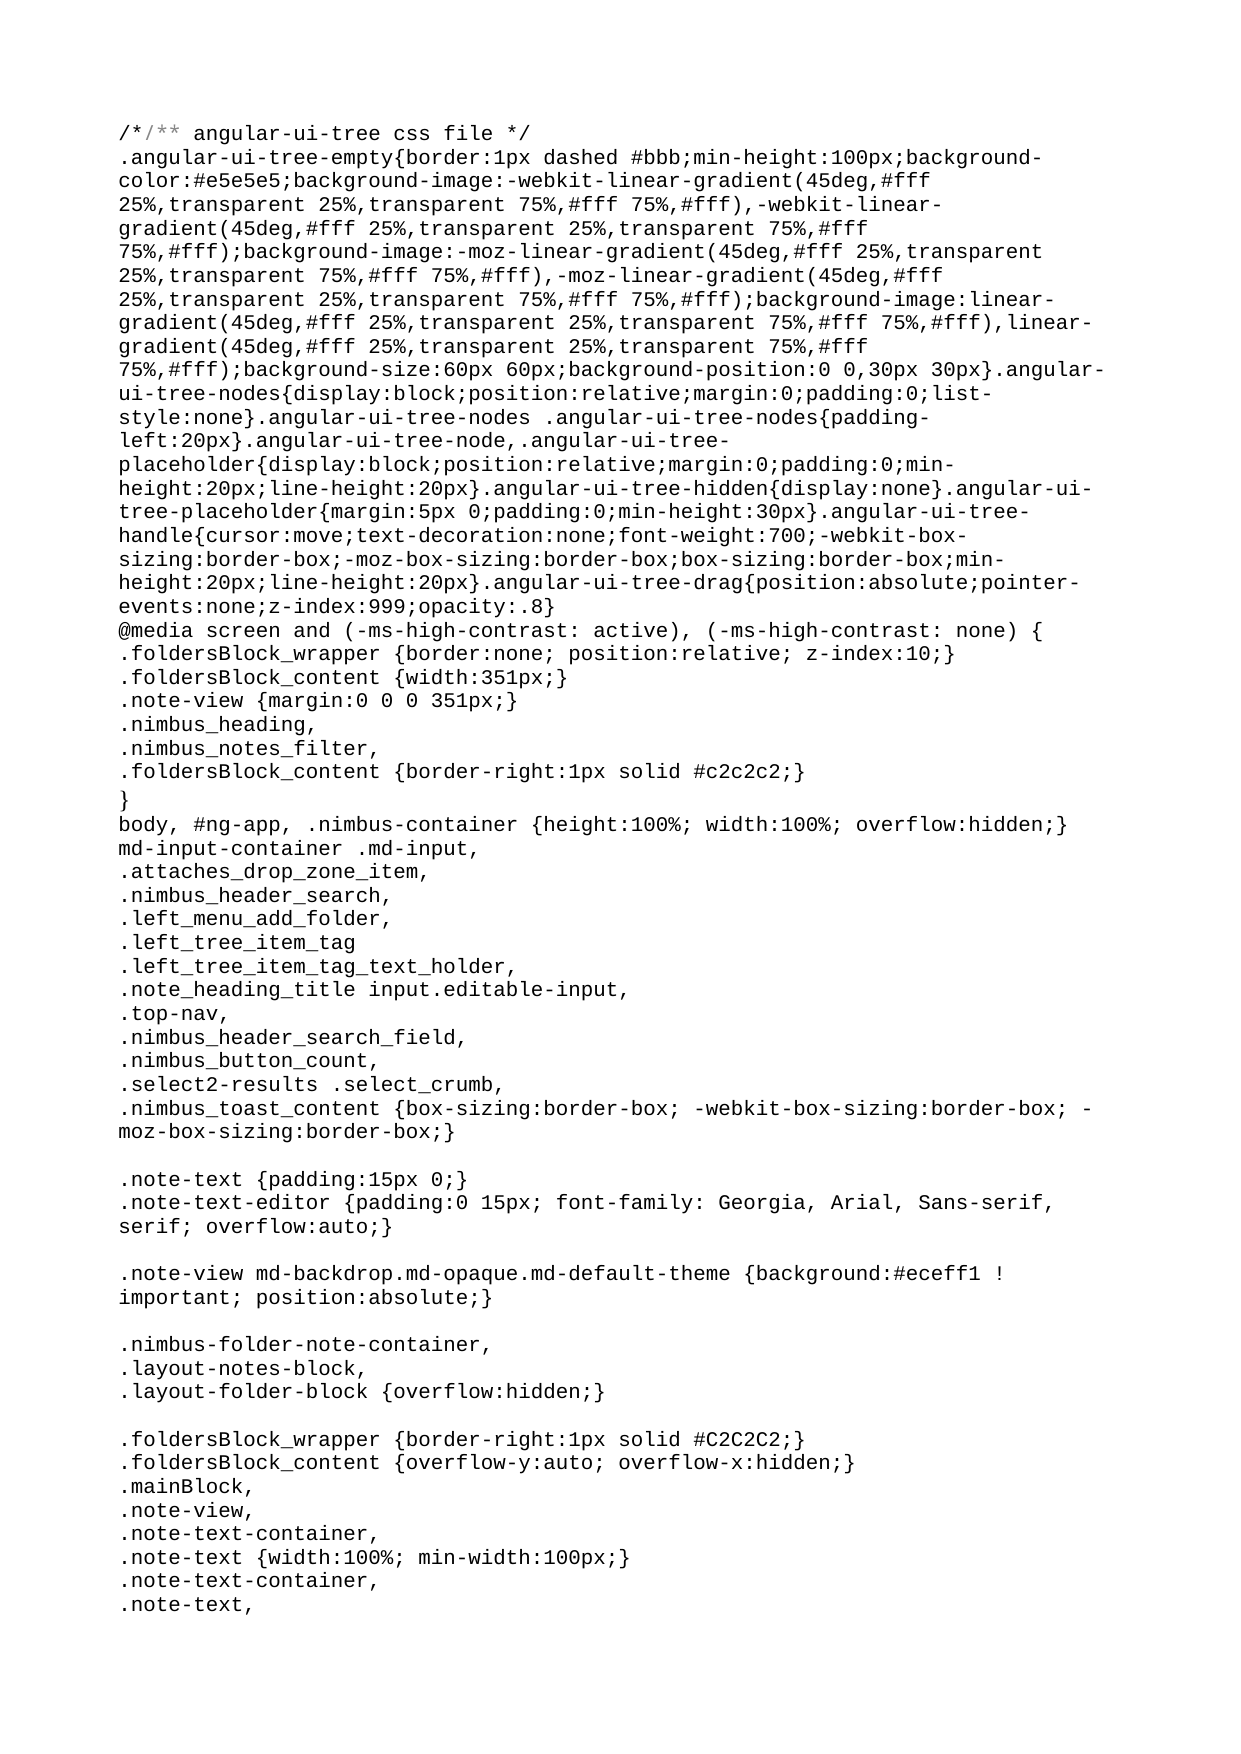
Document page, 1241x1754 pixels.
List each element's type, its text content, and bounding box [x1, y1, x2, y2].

text .nimbus_button_count, [118, 1050, 1122, 1074]
text .attaches_drop_zone_item, [118, 861, 1122, 885]
text .mainBlock, [118, 1476, 1122, 1499]
text body, #ng-app, .nimbus-container {height:100%; width:100%; overflow:hidden;} [118, 814, 1122, 837]
text .select2-results .select_crumb, [118, 1074, 1122, 1098]
text /*/** angular-ui-tree css file */ [118, 118, 1122, 147]
text .angular-ui-tree-empty{border:1px dashed #bbb;min-height:100px;background-color:#e5e5e5;background-image:-webkit-linear-gradient(45deg,#fff 25%,transparent 25%,transparent 75%,#fff 75%,#fff),-webkit-linear-gradient(45deg,#fff 25%,transparent 25%,transparent 75%,#fff 75%,#fff);background-image:-moz-linear-gradient(45deg,#fff 25%,transparent 25%,transparent 75%,#fff 75%,#fff),-moz-linear-gradient(45deg,#fff 25%,transparent 25%,transparent 75%,#fff 75%,#fff);background-image:linear-gradient(45deg,#fff 25%,transparent 25%,transparent 75%,#fff 75%,#fff),linear-gradient(45deg,#fff 25%,transparent 25%,transparent 75%,#fff 75%,#fff);background-size:60px 60px;background-position:0 0,30px 30px}.angular-ui-tree-nodes{display:block;position:relative;margin:0;padding:0;list-style:none}.angular-ui-tree-nodes .angular-ui-tree-nodes{padding-left:20px}.angular-ui-tree-node,.angular-ui-tree-placeholder{display:block;position:relative;margin:0;padding:0;min-height:20px;line-height:20px}.angular-ui-tree-hidden{display:none}.angular-ui-tree-placeholder{margin:5px 0;padding:0;min-height:30px}.angular-ui-tree-handle{cursor:move;text-decoration:none;font-weight:700;-webkit-box-sizing:border-box;-moz-box-sizing:border-box;box-sizing:border-box;min-height:20px;line-height:20px}.angular-ui-tree-drag{position:absolute;pointer-events:none;z-index:999;opacity:.8} [118, 147, 1122, 619]
text .nimbus_notes_filter, [118, 738, 1122, 761]
text .layout-folder-block {overflow:hidden;} [118, 1381, 1122, 1405]
text .foldersBlock_content {width:351px;} [118, 667, 1122, 691]
text .note_heading_title input.editable-input, [118, 979, 1122, 1003]
text .note-text-container, [118, 1523, 1122, 1547]
text .note-text-container, [118, 1571, 1122, 1594]
text } [118, 785, 1122, 814]
text .nimbus_header_search, [118, 885, 1122, 908]
text .foldersBlock_content {border-right:1px solid #c2c2c2;} [118, 761, 1122, 785]
text @media screen and (-ms-high-contrast: active), (-ms-high-contrast: none) { [118, 619, 1122, 643]
text .note-text {width:100%; min-width:100px;} [118, 1547, 1122, 1571]
text md-input-container .md-input, [118, 837, 1122, 861]
text .note-text {padding:15px 0;} [118, 1168, 1122, 1192]
text .nimbus_toast_content {box-sizing:border-box; -webkit-box-sizing:border-box; -moz-box-sizing:border-box;} [118, 1098, 1122, 1145]
text .note-view, [118, 1499, 1122, 1523]
text .layout-notes-block, [118, 1358, 1122, 1381]
text .note-view md-backdrop.md-opaque.md-default-theme {background:#eceff1 !important; position:absolute;} [118, 1263, 1122, 1310]
text .nimbus_heading, [118, 714, 1122, 738]
text .nimbus_header_search_field, [118, 1027, 1122, 1050]
text .foldersBlock_content {overflow-y:auto; overflow-x:hidden;} [118, 1452, 1122, 1476]
text .top-nav, [118, 1003, 1122, 1027]
text .nimbus-folder-note-container, [118, 1334, 1122, 1358]
text .note-text, [118, 1594, 1122, 1618]
text .left_tree_item_tag_text_holder, [118, 956, 1122, 979]
text .foldersBlock_wrapper {border-right:1px solid #C2C2C2;} [118, 1429, 1122, 1452]
text .note-view {margin:0 0 0 351px;} [118, 691, 1122, 714]
text .left_tree_item_tag [118, 932, 1122, 956]
text .left_menu_add_folder, [118, 908, 1122, 932]
text .note-text-editor {padding:0 15px; font-family: Georgia, Arial, Sans-serif, serif; overflow:auto;} [118, 1192, 1122, 1239]
text .foldersBlock_wrapper {border:none; position:relative; z-index:10;} [118, 643, 1122, 667]
